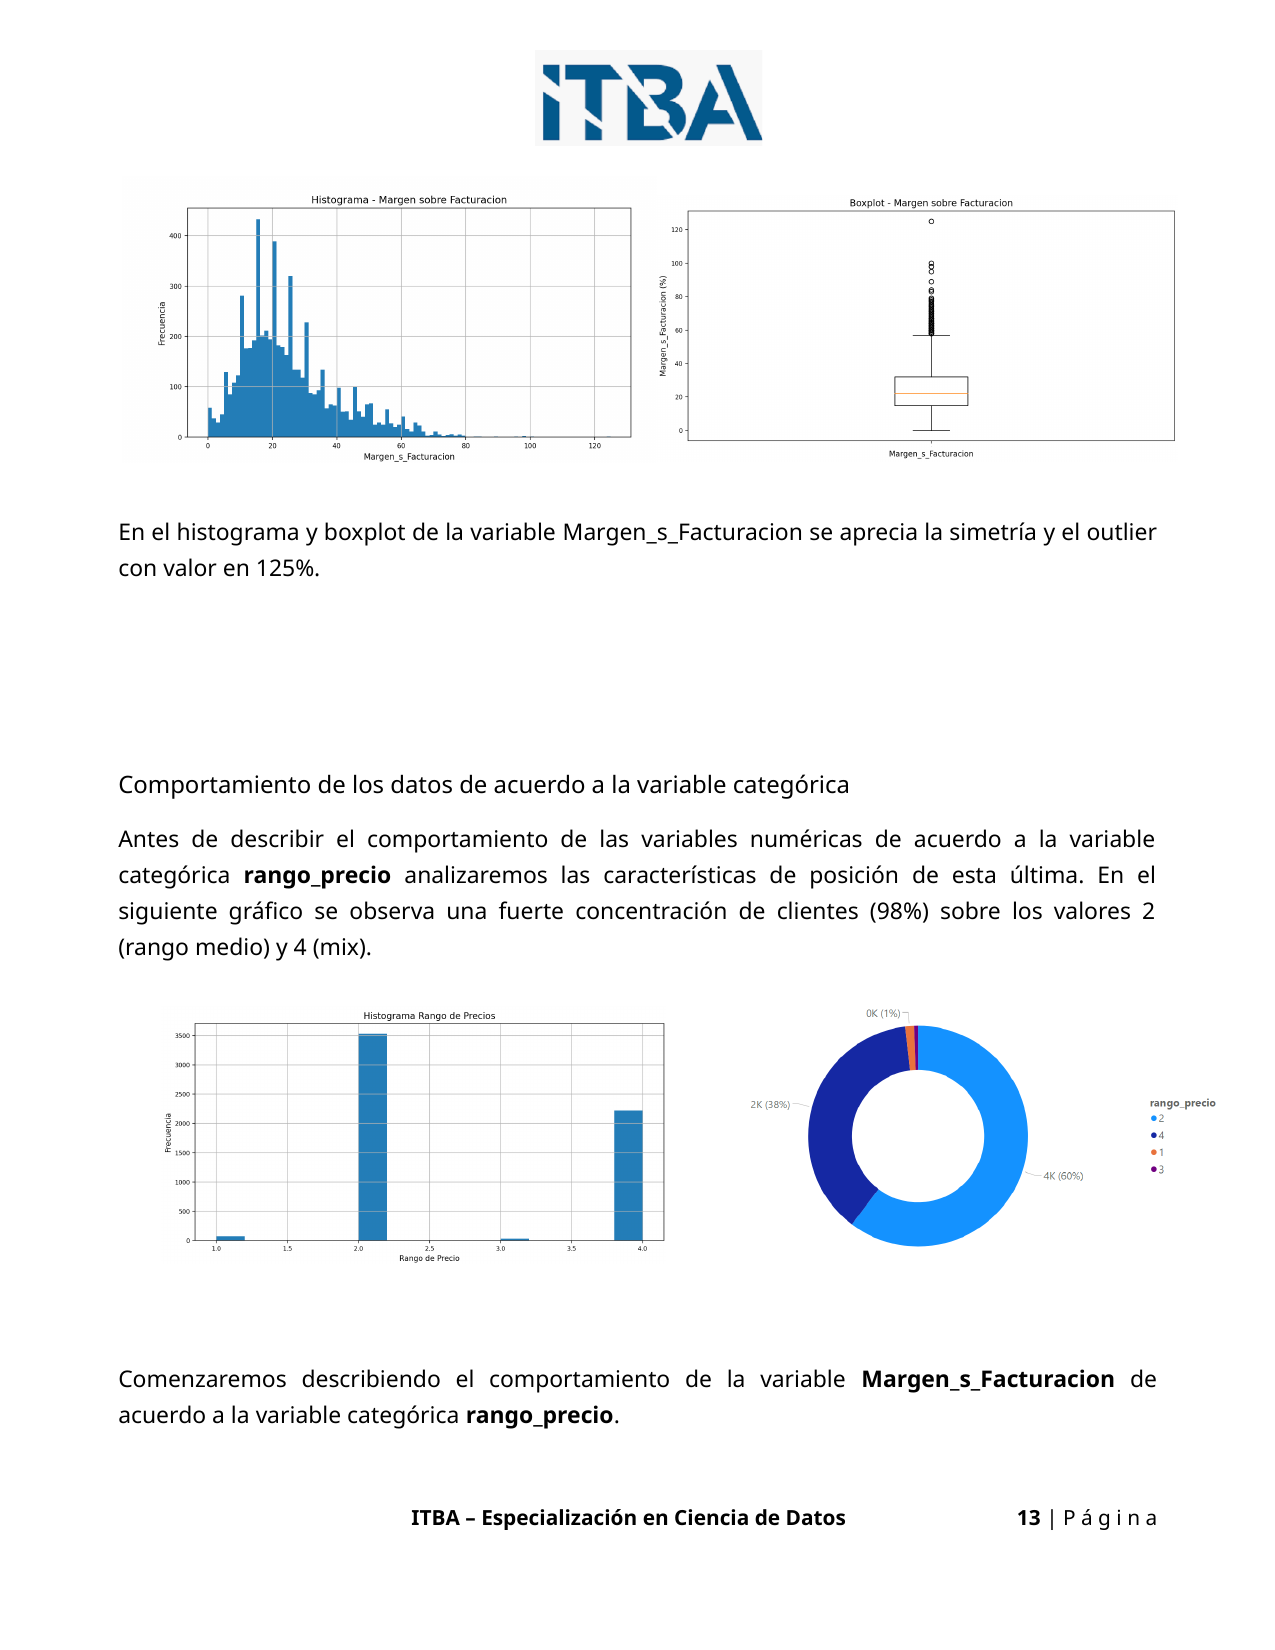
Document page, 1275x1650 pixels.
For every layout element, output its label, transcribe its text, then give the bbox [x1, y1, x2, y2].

picture [535, 50, 763, 146]
text Comportamiento de los datos de acuerdo a la variable categórica [118, 768, 1157, 801]
picture [160, 1006, 667, 1264]
text Antes de describir el comportamiento de las variables numéricas de acuerdo a la variable categórica rango_precio analizaremos las características de posición de esta última. En el siguiente gráfico se observa una fuerte concentración de clientes (98%) sobre los valores 2 (rango medio) y 4 (mix). [118, 823, 1157, 962]
text En el histograma y boxplot de la variable Margen_s_Facturacion se aprecia la simetría y el outlier con valor en 125%. [118, 516, 1157, 583]
text Comenzaremos describiendo el comportamiento de la variable Margen_s_Facturacion de acuerdo a la variable categórica rango_precio. [118, 1363, 1157, 1430]
picture [122, 176, 1178, 463]
picture [705, 997, 1235, 1285]
